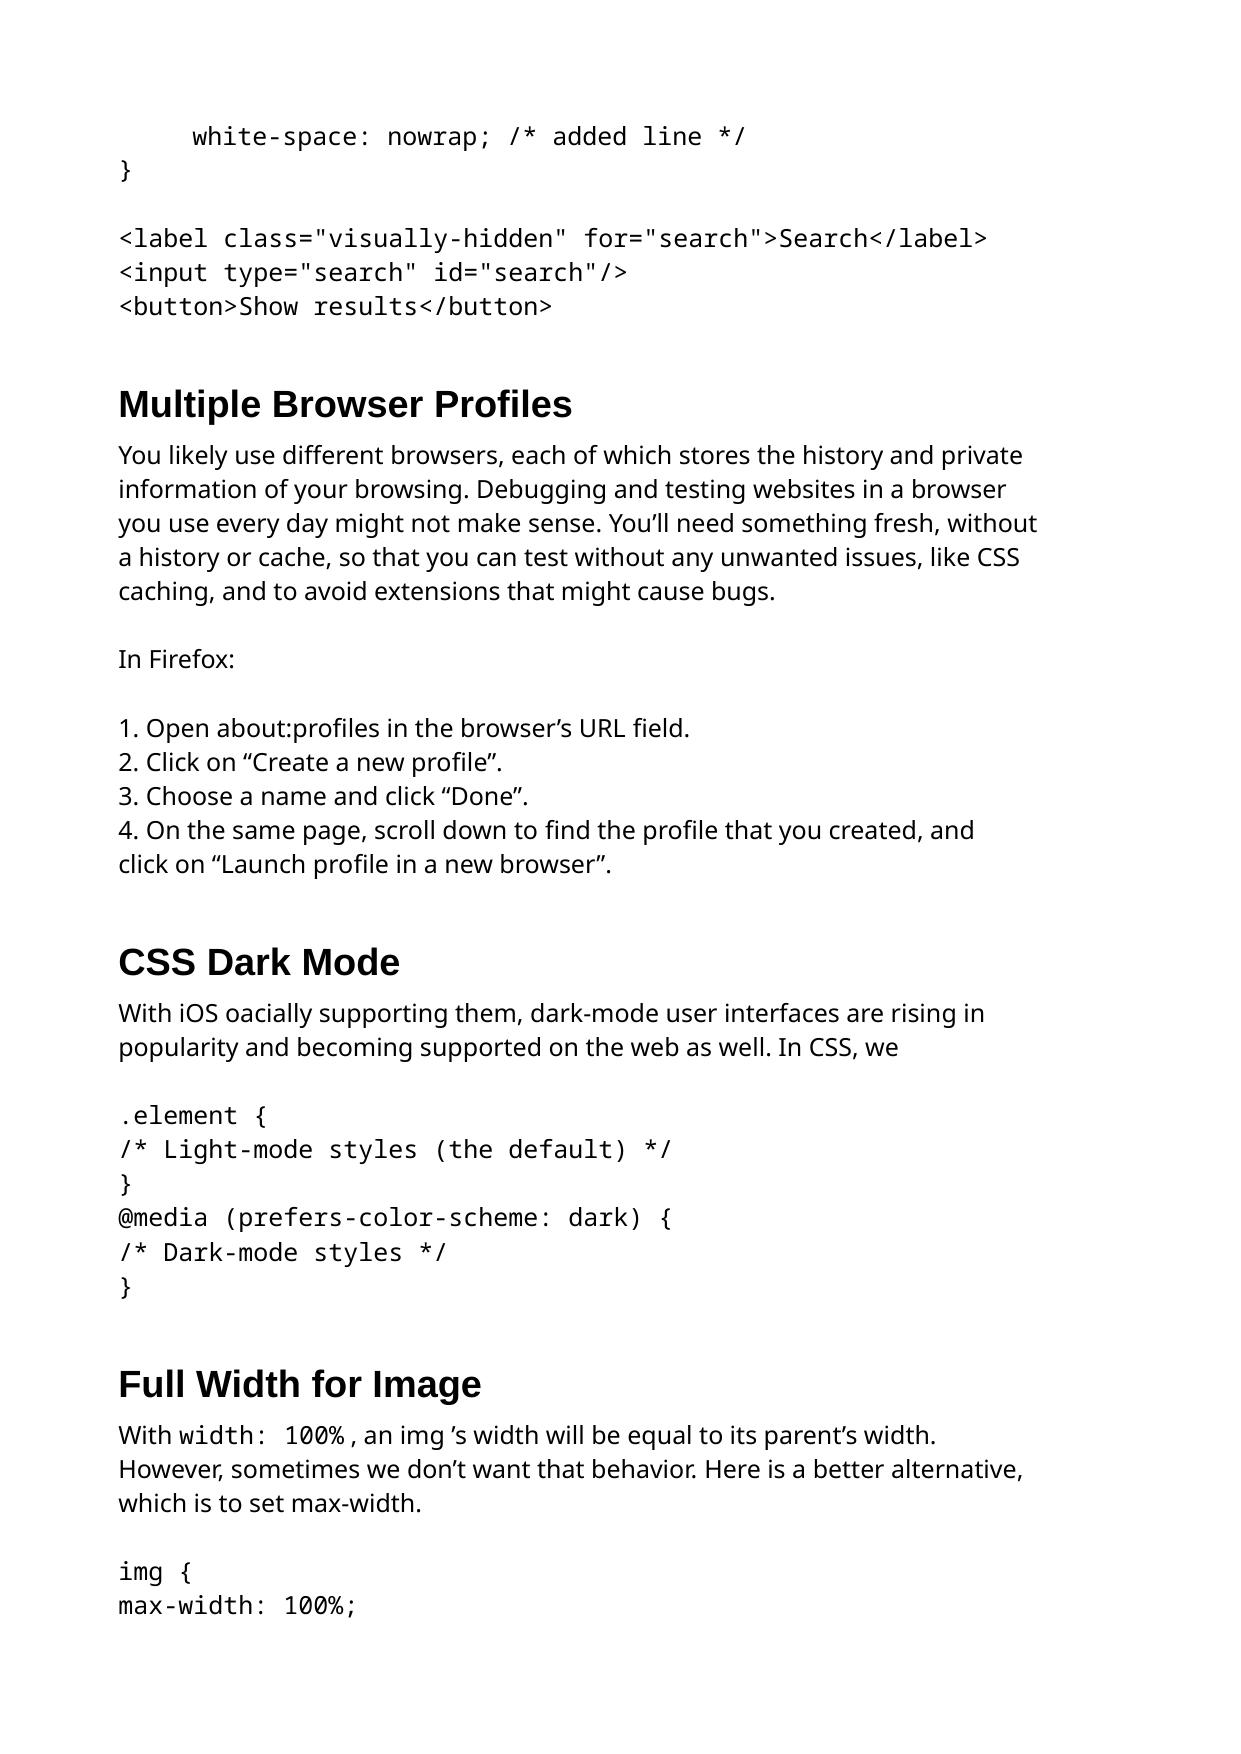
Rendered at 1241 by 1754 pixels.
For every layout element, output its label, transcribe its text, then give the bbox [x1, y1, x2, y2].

subtitle CSS Dark Mode [118, 939, 1122, 983]
text } [118, 1268, 1122, 1302]
text 1. Open about:profiles in the browser’s URL field. [118, 710, 1122, 744]
text 3. Choose a name and click “Done”. [118, 778, 1122, 812]
text In Firefox: [118, 642, 1122, 676]
text .element { [118, 1098, 1122, 1132]
text 4. On the same page, scroll down to find the profile that you created, and [118, 812, 1122, 846]
text } [118, 1166, 1122, 1200]
text } [118, 152, 1122, 186]
text /* Dark-mode styles */ [118, 1234, 1122, 1268]
text information of your browsing. Debugging and testing websites in a browser [118, 472, 1122, 506]
text With width: 100% , an img ’s width will be equal to its parent’s width. [118, 1417, 1122, 1452]
text img { [118, 1554, 1122, 1588]
text you use every day might not make sense. You’ll need something fresh, without [118, 506, 1122, 540]
text With iOS oacially supporting them, dark-mode user interfaces are rising in [118, 996, 1122, 1030]
text You likely use different browsers, each of which stores the history and private [118, 438, 1122, 472]
subtitle Full Width for Image [118, 1361, 1122, 1405]
text However, sometimes we don’t want that behavior. Here is a better alternative, [118, 1452, 1122, 1486]
text which is to set max-width. [118, 1486, 1122, 1520]
text max-width: 100%; [118, 1588, 1122, 1622]
text <label class="visually-hidden" for="search">Search</label> [118, 220, 1122, 254]
text 2. Click on “Create a new profile”. [118, 744, 1122, 778]
text caching, and to avoid extensions that might cause bugs. [118, 574, 1122, 608]
text <button>Show results</button> [118, 288, 1122, 322]
subtitle Multiple Browser Profiles [118, 382, 1122, 425]
text /* Light-mode styles (the default) */ [118, 1132, 1122, 1166]
text @media (prefers-color-scheme: dark) { [118, 1200, 1122, 1234]
text click on “Launch profile in a new browser”. [118, 846, 1122, 914]
text <input type="search" id="search"/> [118, 254, 1122, 288]
text popularity and becoming supported on the web as well. In CSS, we [118, 1030, 1122, 1064]
text white-space: nowrap; /* added line */ [118, 118, 1122, 152]
text a history or cache, so that you can test without any unwanted issues, like CSS [118, 540, 1122, 574]
